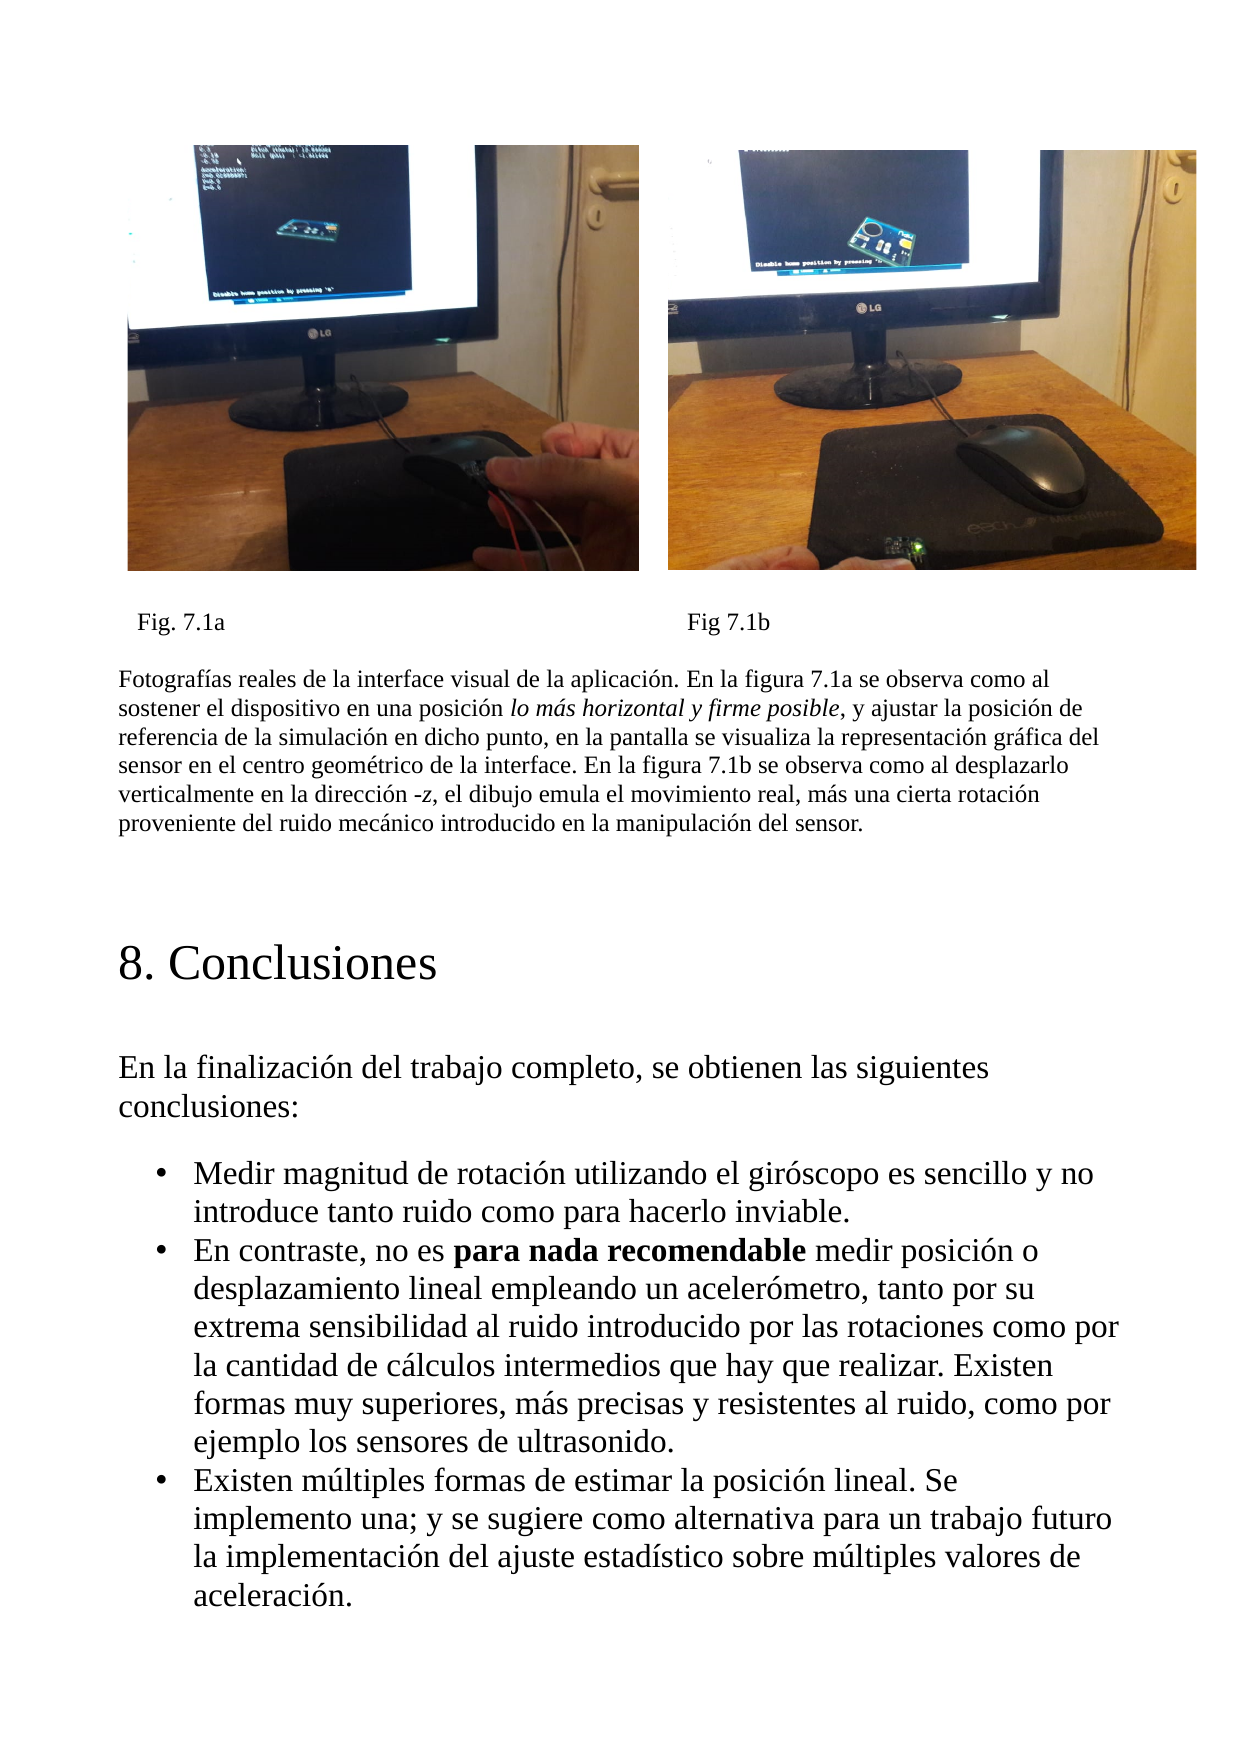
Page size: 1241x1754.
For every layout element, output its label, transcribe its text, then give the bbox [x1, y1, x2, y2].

text En la finalización del trabajo completo, se obtienen las siguientes conclusiones: [118, 1048, 1122, 1124]
list Existen múltiples formas de estimar la posición lineal. Se implemento una; y se sugiere como alternativa para un trabajo futuro la implementación del ajuste estadístico sobre múltiples valores de aceleración. [156, 1460, 1122, 1613]
text Fig. 7.1a Fig 7.1b [118, 607, 1122, 636]
picture [127, 145, 639, 571]
picture [668, 150, 1197, 570]
list En contraste, no es para nada recomendable medir posición o desplazamiento lineal empleando un acelerómetro, tanto por su extrema sensibilidad al ruido introducido por las rotaciones como por la cantidad de cálculos intermedios que hay que realizar. Existen formas muy superiores, más precisas y resistentes al ruido, como por ejemplo los sensores de ultrasonido. [156, 1230, 1122, 1460]
text 8. Conclusiones [118, 933, 1122, 990]
list Medir magnitud de rotación utilizando el giróscopo es sencillo y no introduce tanto ruido como para hacerlo inviable. [156, 1153, 1122, 1230]
text Fotografías reales de la interface visual de la aplicación. En la figura 7.1a se observa como al sostener el dispositivo en una posición lo más horizontal y firme posible, y ajustar la posición de referencia de la simulación en dicho punto, en la pantalla se visualiza la representación gráfica del sensor en el centro geométrico de la interface. En la figura 7.1b se observa como al desplazarlo verticalmente en la dirección -z, el dibujo emula el movimiento real, más una cierta rotación proveniente del ruido mecánico introducido en la manipulación del sensor. [118, 664, 1122, 837]
